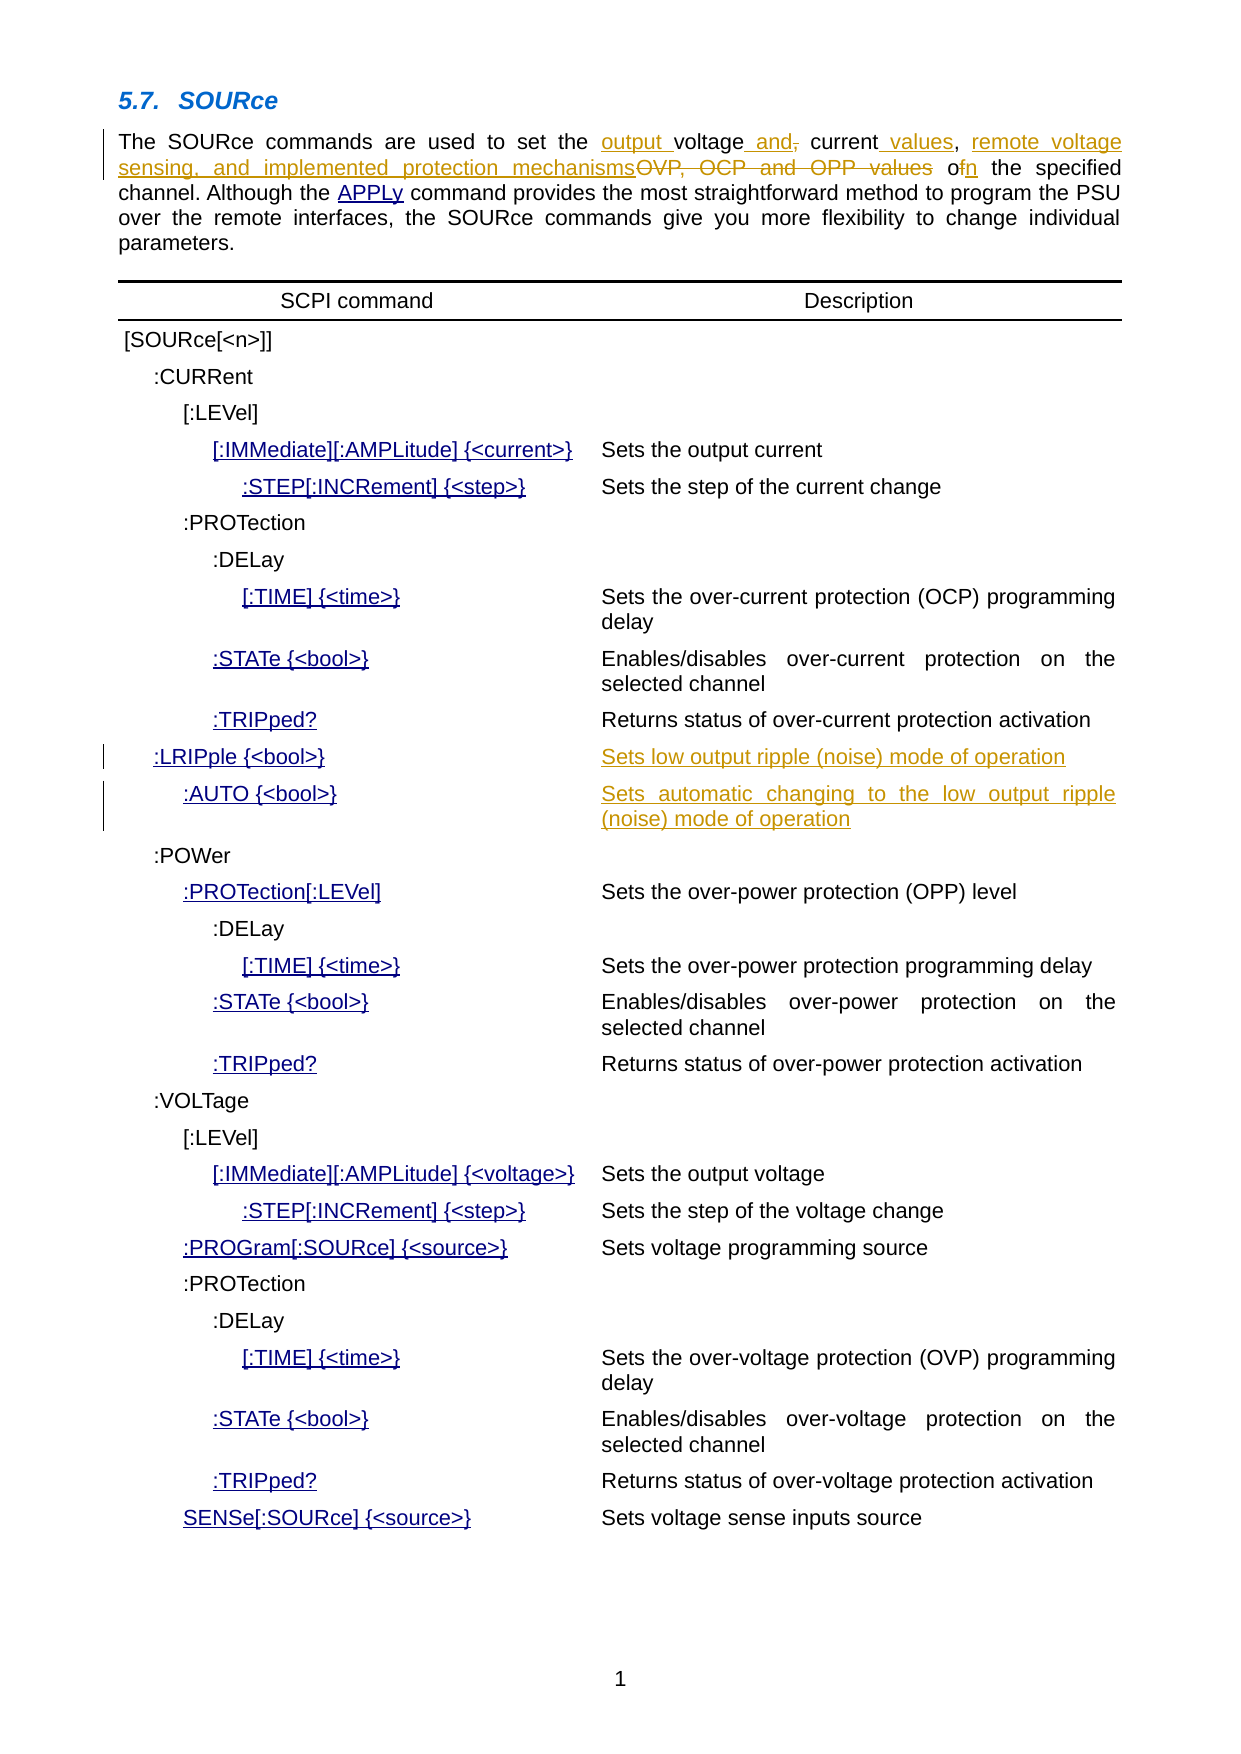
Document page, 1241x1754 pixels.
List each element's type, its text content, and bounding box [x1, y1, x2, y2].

table_cell SENSe[:SOURce] {<source>} [118, 1499, 596, 1536]
table_cell [:IMMediate][:AMPLitude] {<current>} [118, 431, 596, 468]
table_cell Enables/disables over-current protection on the selected channel [596, 640, 1122, 702]
subtitle SOURce [118, 86, 1122, 114]
table_cell Returns status of over-voltage protection activation [596, 1463, 1122, 1499]
table_cell Sets the step of the current change [596, 468, 1122, 504]
table_cell :TRIPped? [118, 1463, 596, 1499]
table_cell Sets automatic changing to the low output ripple (noise) mode of operation [596, 775, 1122, 837]
table_cell Returns status of over-current protection activation [596, 702, 1122, 738]
table_cell [:TIME] {<time>} [118, 947, 596, 983]
table_cell [596, 1119, 1122, 1155]
table_cell Sets the output current [596, 431, 1122, 468]
table_cell [596, 358, 1122, 394]
table_cell [:TIME] {<time>} [118, 1339, 596, 1401]
table_cell :DELay [118, 1302, 596, 1339]
table_cell :TRIPped? [118, 1045, 596, 1082]
table_cell Sets the over-voltage protection (OVP) programming delay [596, 1339, 1122, 1401]
table_cell Sets low output ripple (noise) mode of operation [596, 738, 1122, 775]
table_cell :PROTection[:LEVel] [118, 874, 596, 910]
table_cell [596, 1265, 1122, 1302]
table_cell [SOURce[<n>]] [118, 321, 596, 358]
table_cell :STEP[:INCRement] {<step>} [118, 468, 596, 504]
table_cell :STATe {<bool>} [118, 984, 596, 1045]
table_cell :LRIPple {<bool>} [118, 738, 596, 775]
table_cell :STATe {<bool>} [118, 1401, 596, 1462]
table_cell :VOLTage [118, 1082, 596, 1119]
table_cell Sets voltage programming source [596, 1229, 1122, 1265]
table_cell :AUTO {<bool>} [118, 775, 596, 837]
table_cell [:TIME] {<time>} [118, 578, 596, 640]
table_cell Enables/disables over-voltage protection on the selected channel [596, 1401, 1122, 1462]
table_cell :DELay [118, 541, 596, 578]
table_cell [596, 837, 1122, 873]
table_cell [:LEVel] [118, 1119, 596, 1155]
table_header Description [596, 283, 1122, 319]
table_cell Sets the step of the voltage change [596, 1192, 1122, 1229]
table_cell [596, 1082, 1122, 1119]
table_cell [596, 395, 1122, 431]
table_cell Sets the over-power protection programming delay [596, 947, 1122, 983]
table_cell Sets the over-power protection (OPP) level [596, 874, 1122, 910]
table_cell Enables/disables over-power protection on the selected channel [596, 984, 1122, 1045]
table_cell :DELay [118, 910, 596, 947]
table_cell Returns status of over-power protection activation [596, 1045, 1122, 1082]
table_cell :STEP[:INCRement] {<step>} [118, 1192, 596, 1229]
table_cell Sets the over-current protection (OCP) programming delay [596, 578, 1122, 640]
table_cell :PROTection [118, 505, 596, 541]
table_cell :PROTection [118, 1265, 596, 1302]
table_cell :CURRent [118, 358, 596, 394]
table_cell [:LEVel] [118, 395, 596, 431]
text The SOURce commands are used to set the output voltage and current values, remote voltage sensing, and implemented protection mechanisms on the specified channel. Although the APPLy command provides the most straightforward method to program the PSU over the remote interfaces, the SOURce commands give you more flexibility to change individual parameters. [118, 129, 1122, 255]
table_cell :STATe {<bool>} [118, 640, 596, 702]
table_header SCPI command [118, 283, 596, 319]
table_cell :TRIPped? [118, 702, 596, 738]
table_cell [596, 1302, 1122, 1339]
table_cell Sets voltage sense inputs source [596, 1499, 1122, 1536]
table_cell [596, 541, 1122, 578]
table_cell Sets the output voltage [596, 1155, 1122, 1192]
table_cell [596, 505, 1122, 541]
table_cell :PROGram[:SOURce] {<source>} [118, 1229, 596, 1265]
table_cell [:IMMediate][:AMPLitude] {<voltage>} [118, 1155, 596, 1192]
table_cell [596, 910, 1122, 947]
table_cell :POWer [118, 837, 596, 873]
table_cell [596, 321, 1122, 358]
